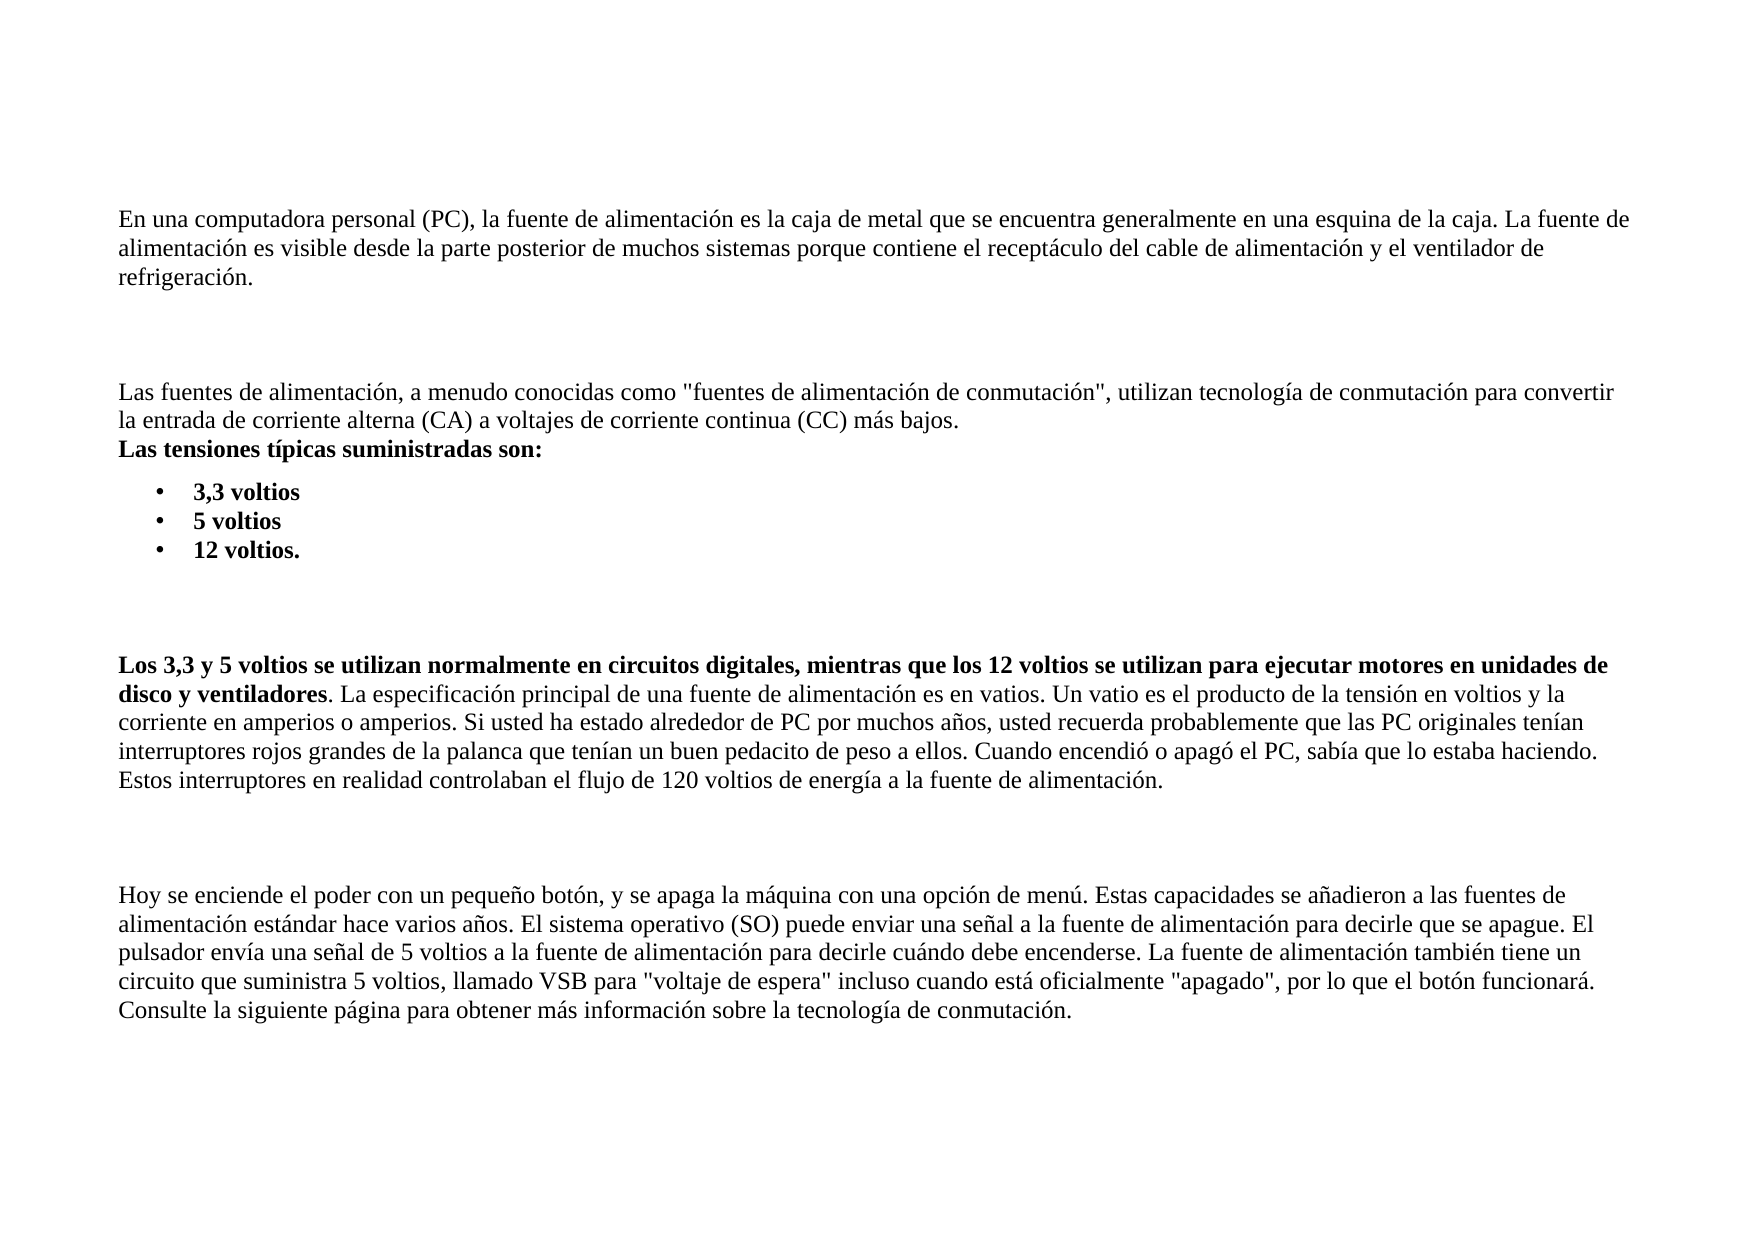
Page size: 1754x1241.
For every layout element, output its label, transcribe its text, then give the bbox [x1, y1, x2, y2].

list 12 voltios. [156, 535, 1636, 564]
text Los 3,3 y 5 voltios se utilizan normalmente en circuitos digitales, mientras que los 12 voltios se utilizan para ejecutar motores en unidades de disco y ventiladores. La especificación principal de una fuente de alimentación es en vatios. Un vatio es el producto de la tensión en voltios y la corriente en amperios o amperios. Si usted ha estado alrededor de PC por muchos años, usted recuerda probablemente que las PC originales tenían interruptores rojos grandes de la palanca que tenían un buen pedacito de peso a ellos. Cuando encendió o apagó el PC, sabía que lo estaba haciendo. Estos interruptores en realidad controlaban el flujo de 120 voltios de energía a la fuente de alimentación. [118, 650, 1636, 794]
text Hoy se enciende el poder con un pequeño botón, y se apaga la máquina con una opción de menú. Estas capacidades se añadieron a las fuentes de alimentación estándar hace varios años. El sistema operativo (SO) puede enviar una señal a la fuente de alimentación para decirle que se apague. El pulsador envía una señal de 5 voltios a la fuente de alimentación para decirle cuándo debe encenderse. La fuente de alimentación también tiene un circuito que suministra 5 voltios, llamado VSB para "voltaje de espera" incluso cuando está oficialmente "apagado", por lo que el botón funcionará. Consulte la siguiente página para obtener más información sobre la tecnología de conmutación. [118, 880, 1636, 1024]
list 5 voltios [156, 506, 1636, 535]
text En una computadora personal (PC), la fuente de alimentación es la caja de metal que se encuentra generalmente en una esquina de la caja. La fuente de alimentación es visible desde la parte posterior de muchos sistemas porque contiene el receptáculo del cable de alimentación y el ventilador de refrigeración. [118, 204, 1636, 291]
text Las tensiones típicas suministradas son: [118, 434, 1636, 463]
list 3,3 voltios [156, 477, 1636, 506]
text Las fuentes de alimentación, a menudo conocidas como "fuentes de alimentación de conmutación", utilizan tecnología de conmutación para convertir la entrada de corriente alterna (CA) a voltajes de corriente continua (CC) más bajos. [118, 377, 1636, 434]
